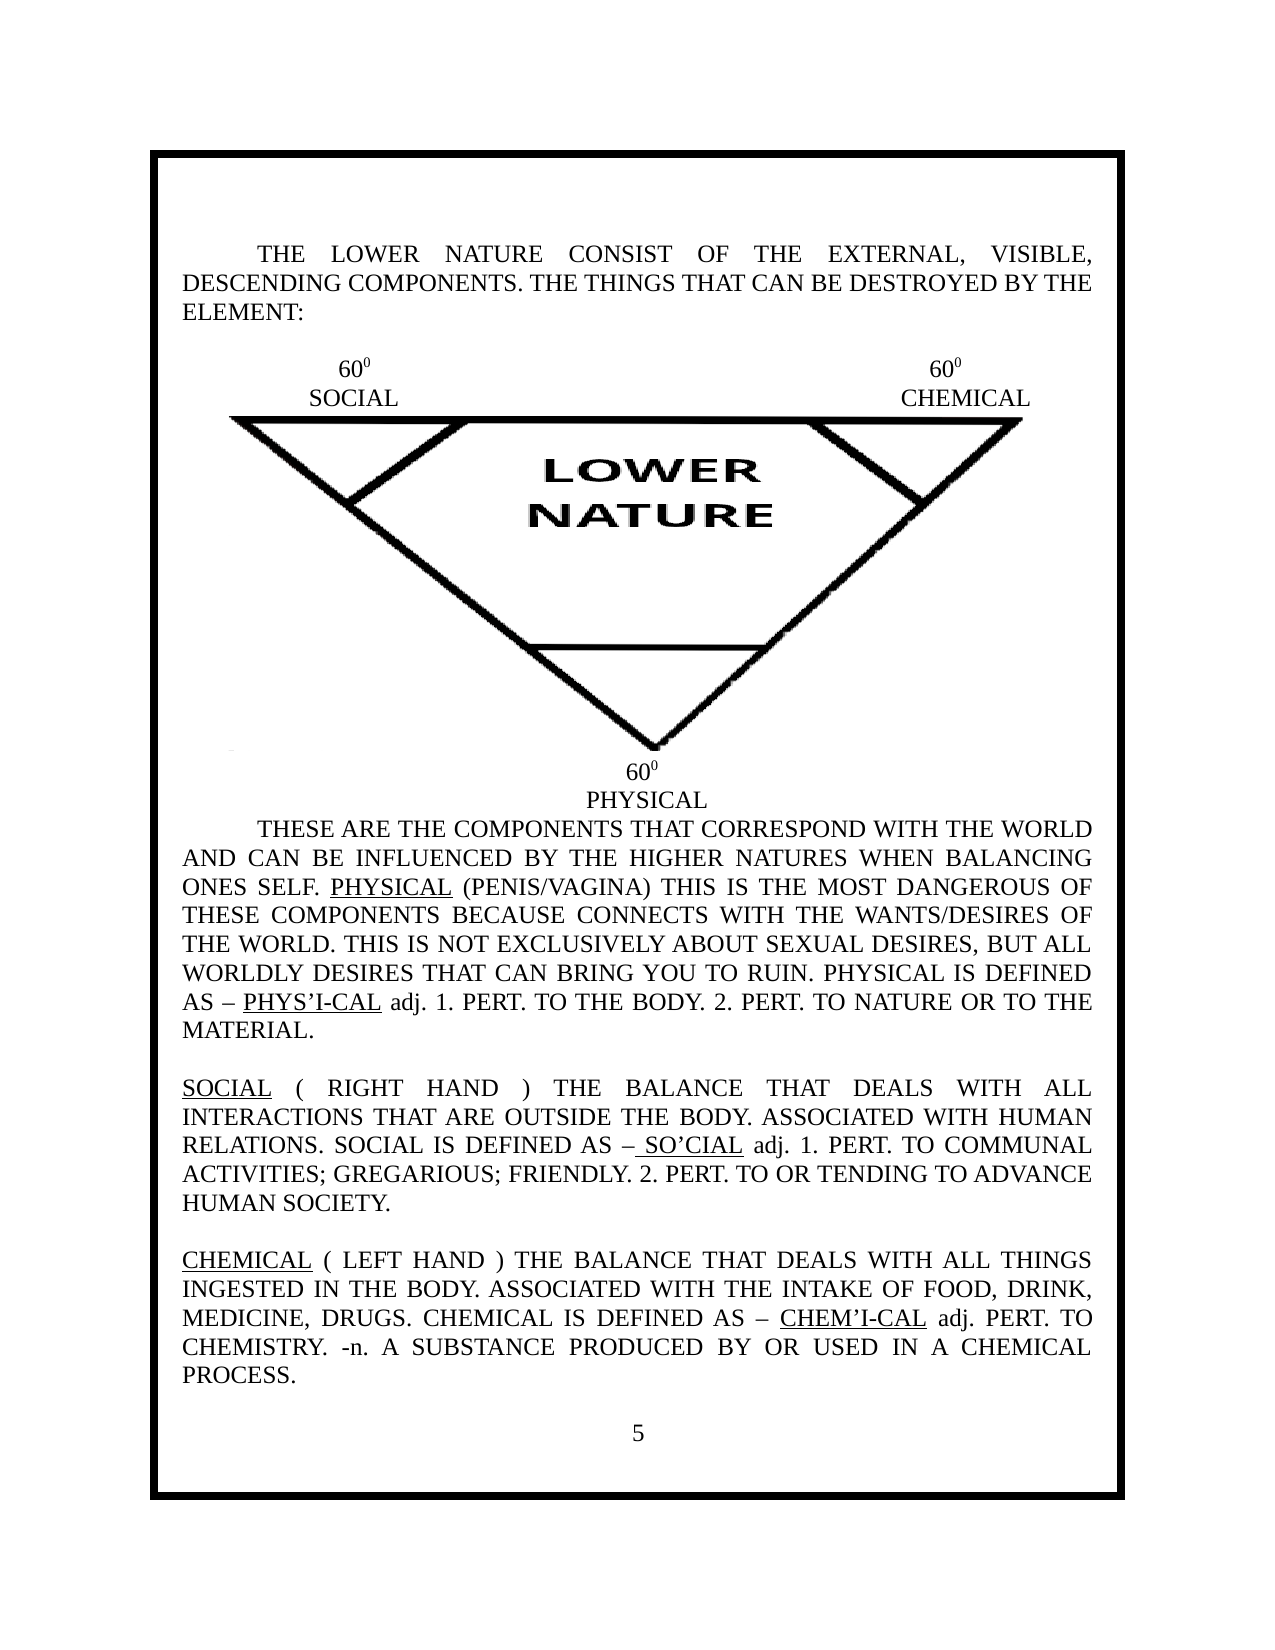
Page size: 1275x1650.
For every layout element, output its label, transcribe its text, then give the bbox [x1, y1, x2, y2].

text PHYSICAL [182, 786, 1093, 814]
text 600 [182, 757, 1093, 786]
text SOCIAL CHEMICAL [182, 383, 1093, 412]
text THE LOWER NATURE CONSIST OF THE EXTERNAL, VISIBLE, DESCENDING COMPONENTS. THE THINGS THAT CAN BE DESTROYED BY THE ELEMENT: [182, 239, 1093, 326]
text THESE ARE THE COMPONENTS THAT CORRESPOND WITH THE WORLD AND CAN BE INFLUENCED BY THE HIGHER NATURES WHEN BALANCING ONES SELF. PHYSICAL (PENIS/VAGINA) THIS IS THE MOST DANGEROUS OF THESE COMPONENTS BECAUSE CONNECTS WITH THE WANTS/DESIRES OF THE WORLD. THIS IS NOT EXCLUSIVELY ABOUT SEXUAL DESIRES, BUT ALL WORLDLY DESIRES THAT CAN BRING YOU TO RUIN. PHYSICAL IS DEFINED AS – PHYS’I-CAL adj. 1. PERT. TO THE BODY. 2. PERT. TO NATURE OR TO THE MATERIAL. [182, 814, 1093, 1044]
picture [228, 416, 1023, 751]
text CHEMICAL ( LEFT HAND ) THE BALANCE THAT DEALS WITH ALL THINGS INGESTED IN THE BODY. ASSOCIATED WITH THE INTAKE OF FOOD, DRINK, MEDICINE, DRUGS. CHEMICAL IS DEFINED AS – CHEM’I-CAL adj. PERT. TO CHEMISTRY. -n. A SUBSTANCE PRODUCED BY OR USED IN A CHEMICAL PROCESS. [182, 1246, 1093, 1389]
text 5 [182, 1418, 1093, 1447]
text 600 600 [182, 354, 1093, 383]
text SOCIAL ( RIGHT HAND ) THE BALANCE THAT DEALS WITH ALL INTERACTIONS THAT ARE OUTSIDE THE BODY. ASSOCIATED WITH HUMAN RELATIONS. SOCIAL IS DEFINED AS – SO’CIAL adj. 1. PERT. TO COMMUNAL ACTIVITIES; GREGARIOUS; FRIENDLY. 2. PERT. TO OR TENDING TO ADVANCE HUMAN SOCIETY. [182, 1073, 1093, 1217]
